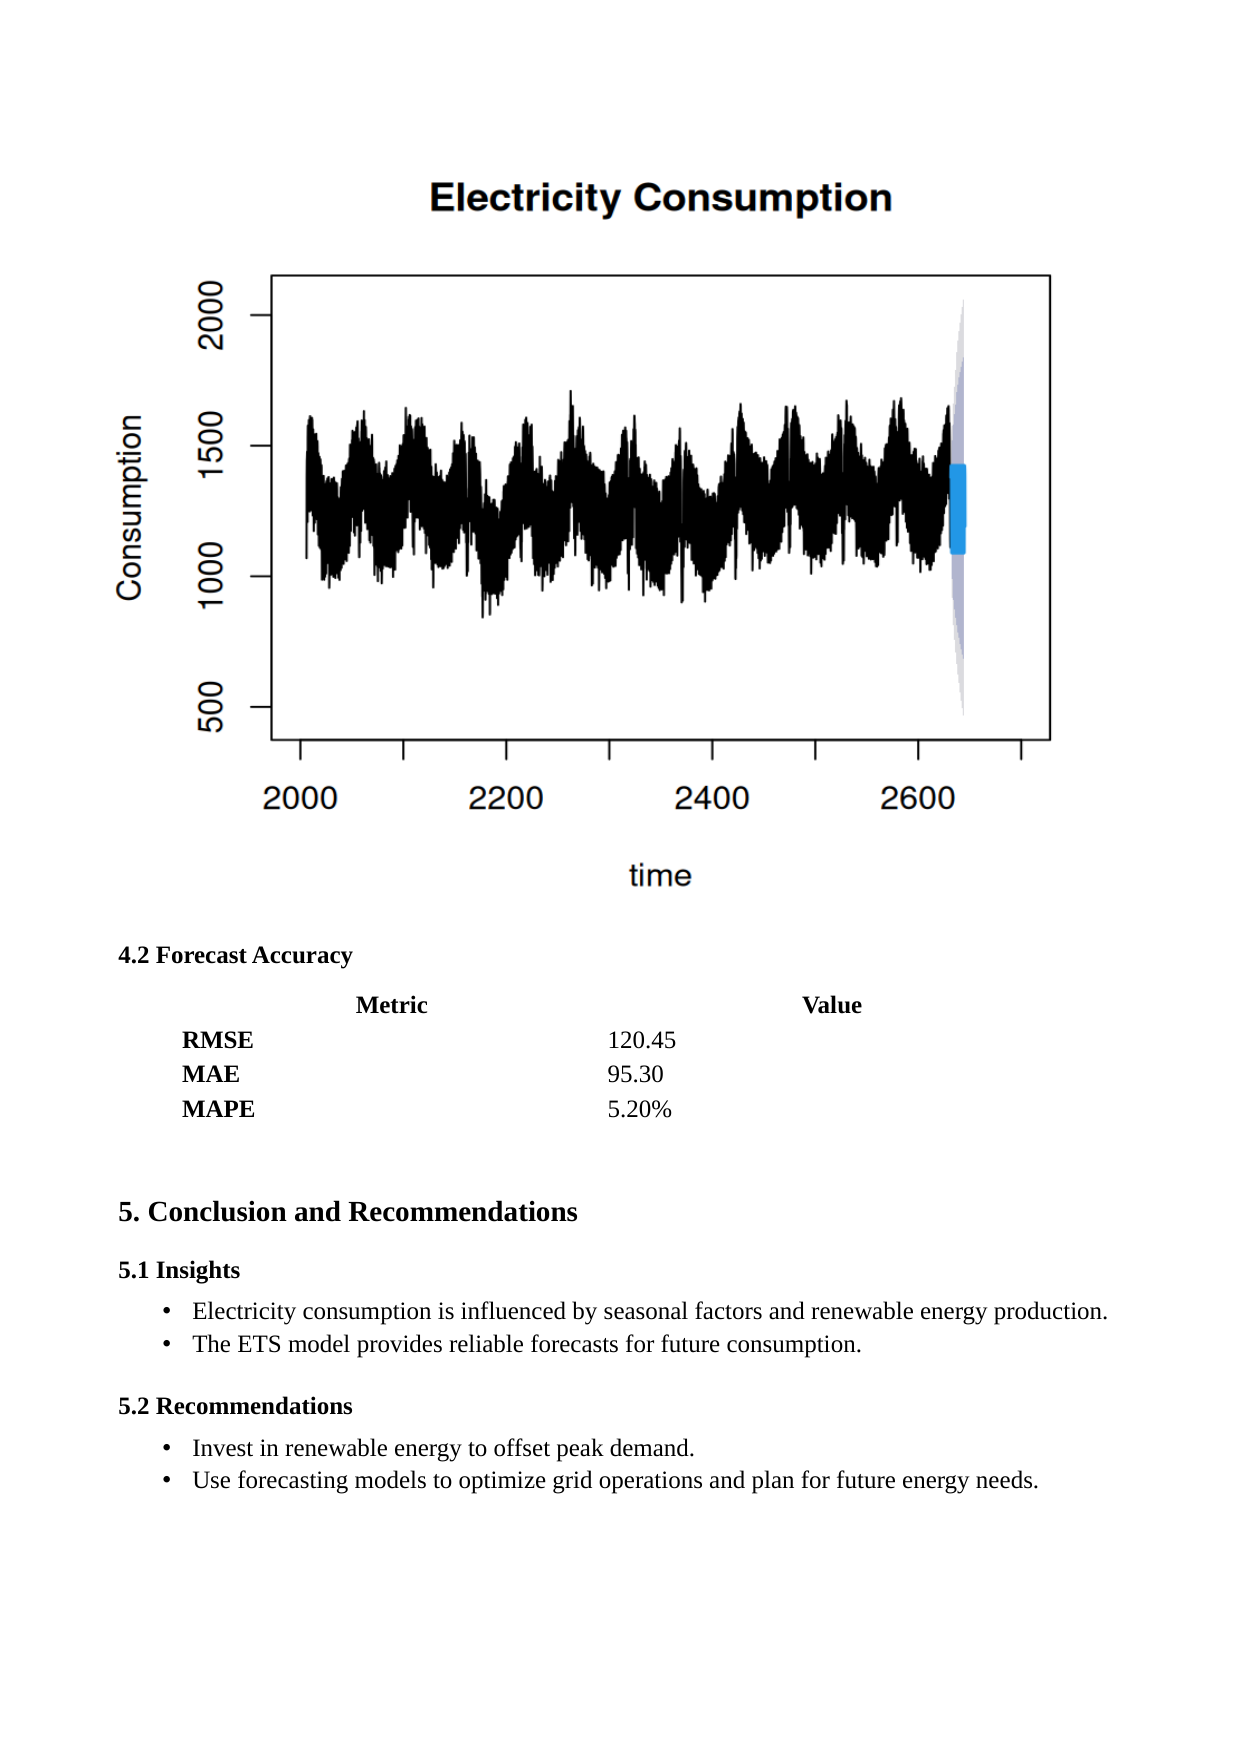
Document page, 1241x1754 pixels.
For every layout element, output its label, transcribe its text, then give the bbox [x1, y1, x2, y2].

list Electricity consumption is influenced by seasonal factors and renewable energy production. [162, 1296, 1122, 1325]
subtitle 5.2 Recommendations [118, 1391, 1122, 1420]
table_header Value [605, 988, 1059, 1022]
table_header Metric [179, 988, 604, 1022]
list Invest in renewable energy to offset peak demand. [162, 1433, 1122, 1461]
text 4.2 Forecast Accuracy [118, 936, 1122, 969]
table_cell RMSE [179, 1022, 604, 1057]
table_cell 95.30 [605, 1057, 1059, 1091]
subtitle 5. Conclusion and Recommendations [118, 1194, 1122, 1228]
list The ETS model provides reliable forecasts for future consumption. [162, 1329, 1122, 1358]
list Use forecasting models to optimize grid operations and plan for future energy needs. [162, 1466, 1122, 1494]
table_cell MAPE [179, 1091, 604, 1126]
picture [104, 118, 1136, 936]
table_cell 5.20% [605, 1091, 1059, 1126]
subtitle 5.1 Insights [118, 1255, 1122, 1284]
table_cell 120.45 [605, 1022, 1059, 1057]
table_cell MAE [179, 1057, 604, 1091]
